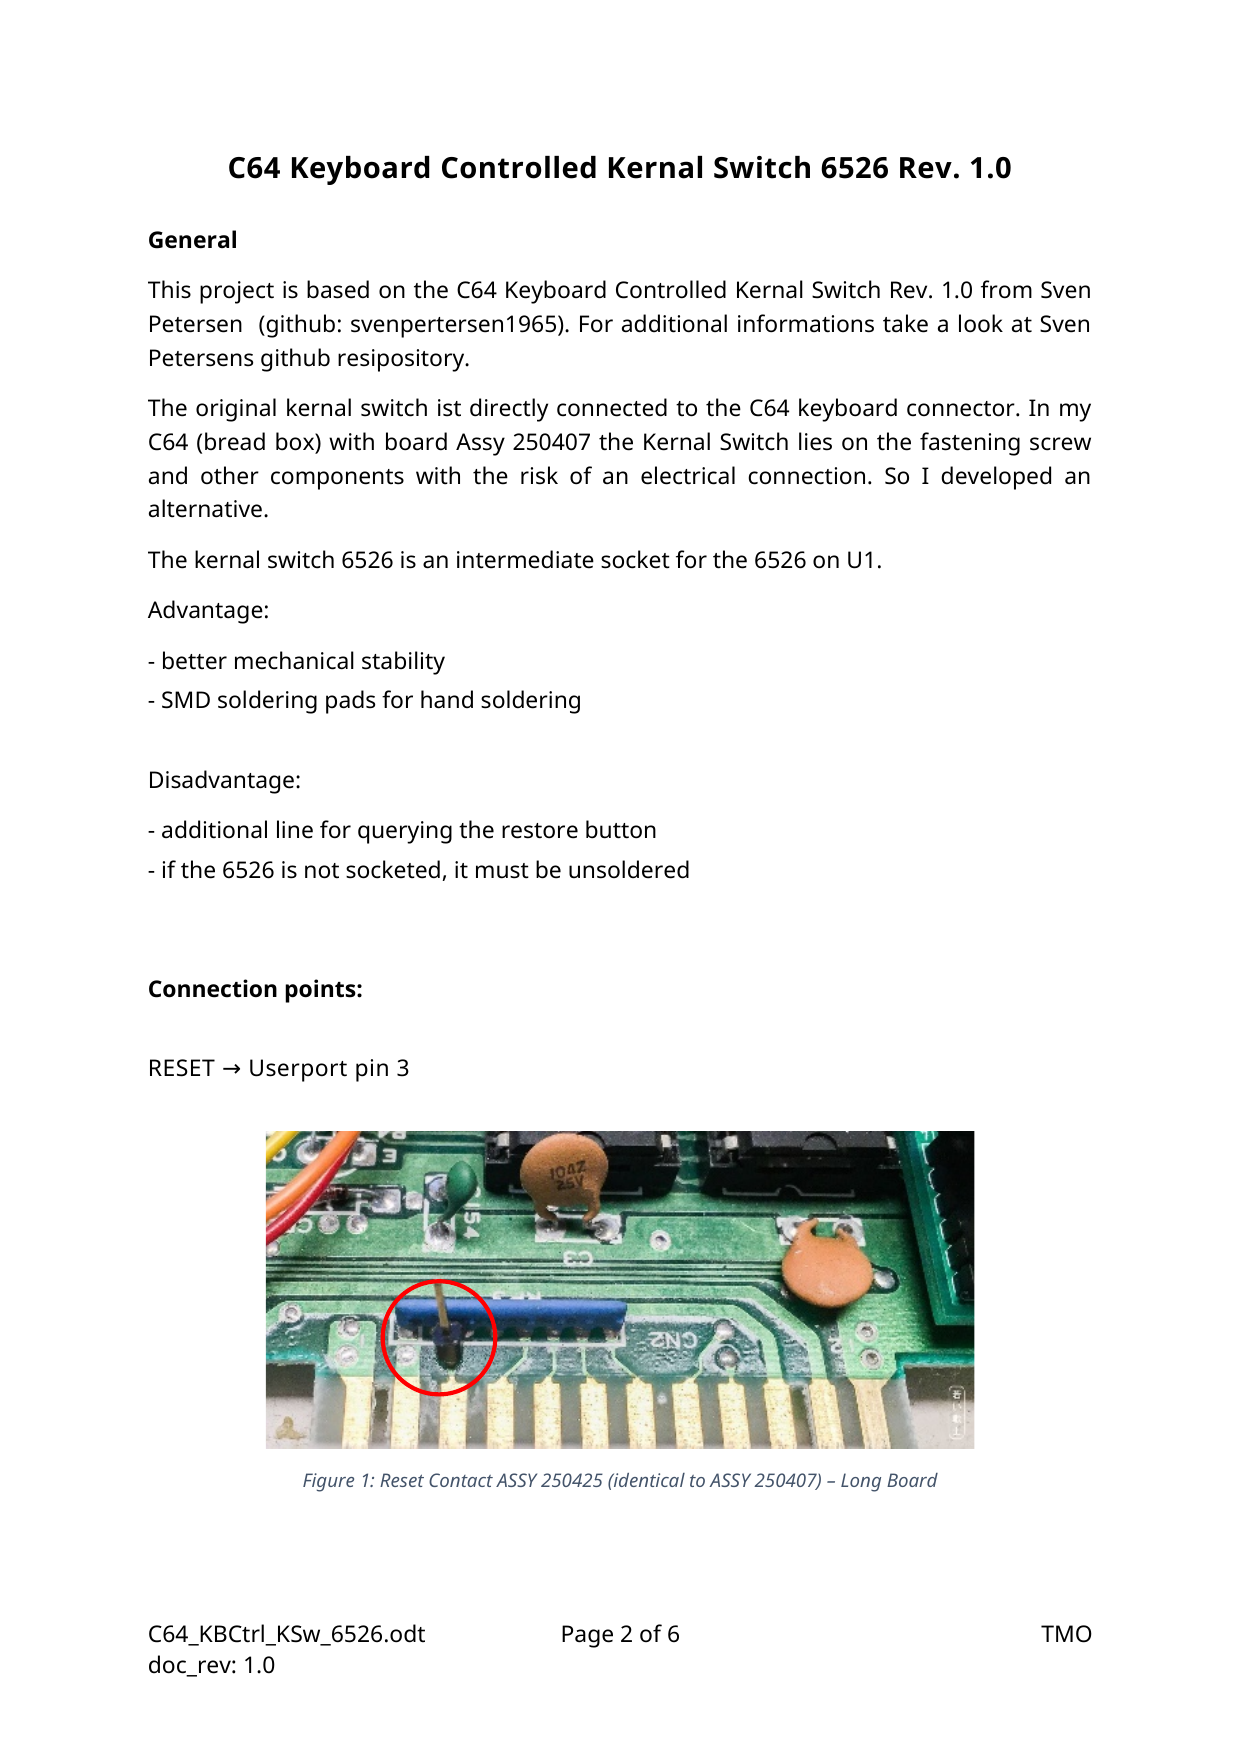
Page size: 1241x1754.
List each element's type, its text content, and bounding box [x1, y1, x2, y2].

text Disadvantage: [148, 764, 1093, 795]
text This project is based on the C64 Keyboard Controlled Kernal Switch Rev. 1.0 from Sven Petersen (github: svenpertersen1965). For additional informations take a look at Sven Petersens github resipository. [148, 274, 1093, 373]
text - additional line for querying the restore button [148, 814, 1093, 845]
text - better mechanical stability [148, 644, 1093, 676]
text Connection points: [148, 973, 1093, 1004]
picture [265, 1131, 975, 1449]
text Figure 1: Reset Contact ASSY 250425 (identical to ASSY 250407) – Long Board [148, 1468, 1093, 1493]
text General [148, 224, 1093, 255]
text - if the 6526 is not socketed, it must be unsoldered [148, 854, 1093, 885]
text The original kernal switch ist directly connected to the C64 keyboard connector. In my C64 (bread box) with board Assy 250407 the Kernal Switch lies on the fastening screw and other components with the risk of an electrical connection. So I developed an alternative. [148, 392, 1093, 524]
text Advantage: [148, 594, 1093, 625]
text - SMD soldering pads for hand soldering [148, 684, 1093, 716]
text RESET → Userport pin 3 [148, 1052, 1093, 1083]
text The kernal switch 6526 is an intermediate socket for the 6526 on U1. [148, 544, 1093, 575]
text C64 Keyboard Controlled Kernal Switch 6526 Rev. 1.0 [148, 148, 1093, 187]
